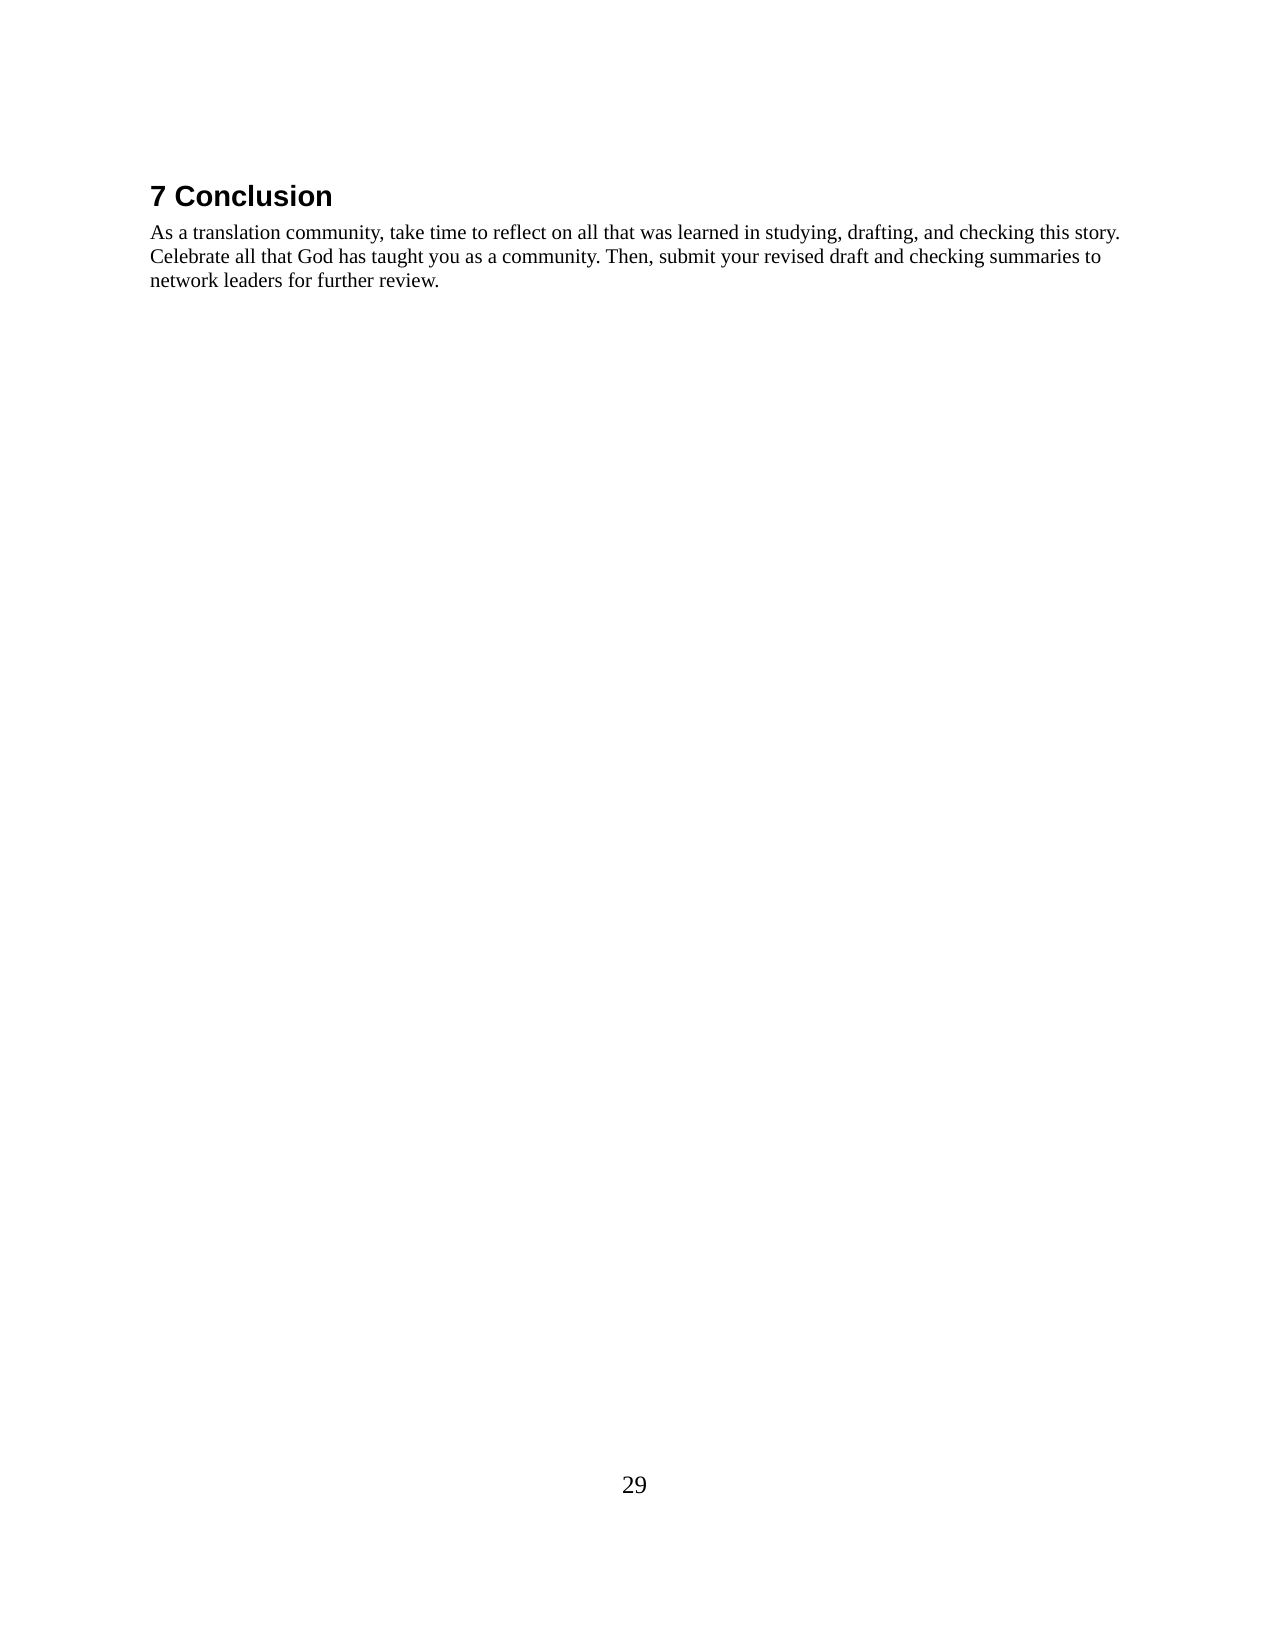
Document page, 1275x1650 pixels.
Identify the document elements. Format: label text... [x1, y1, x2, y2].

text As a translation community, take time to reflect on all that was learned in studying, drafting, and checking this story. Celebrate all that God has taught you as a community. Then, submit your revised draft and checking summaries to network leaders for further review. [150, 220, 1125, 292]
subtitle 7 Conclusion [150, 179, 1125, 212]
